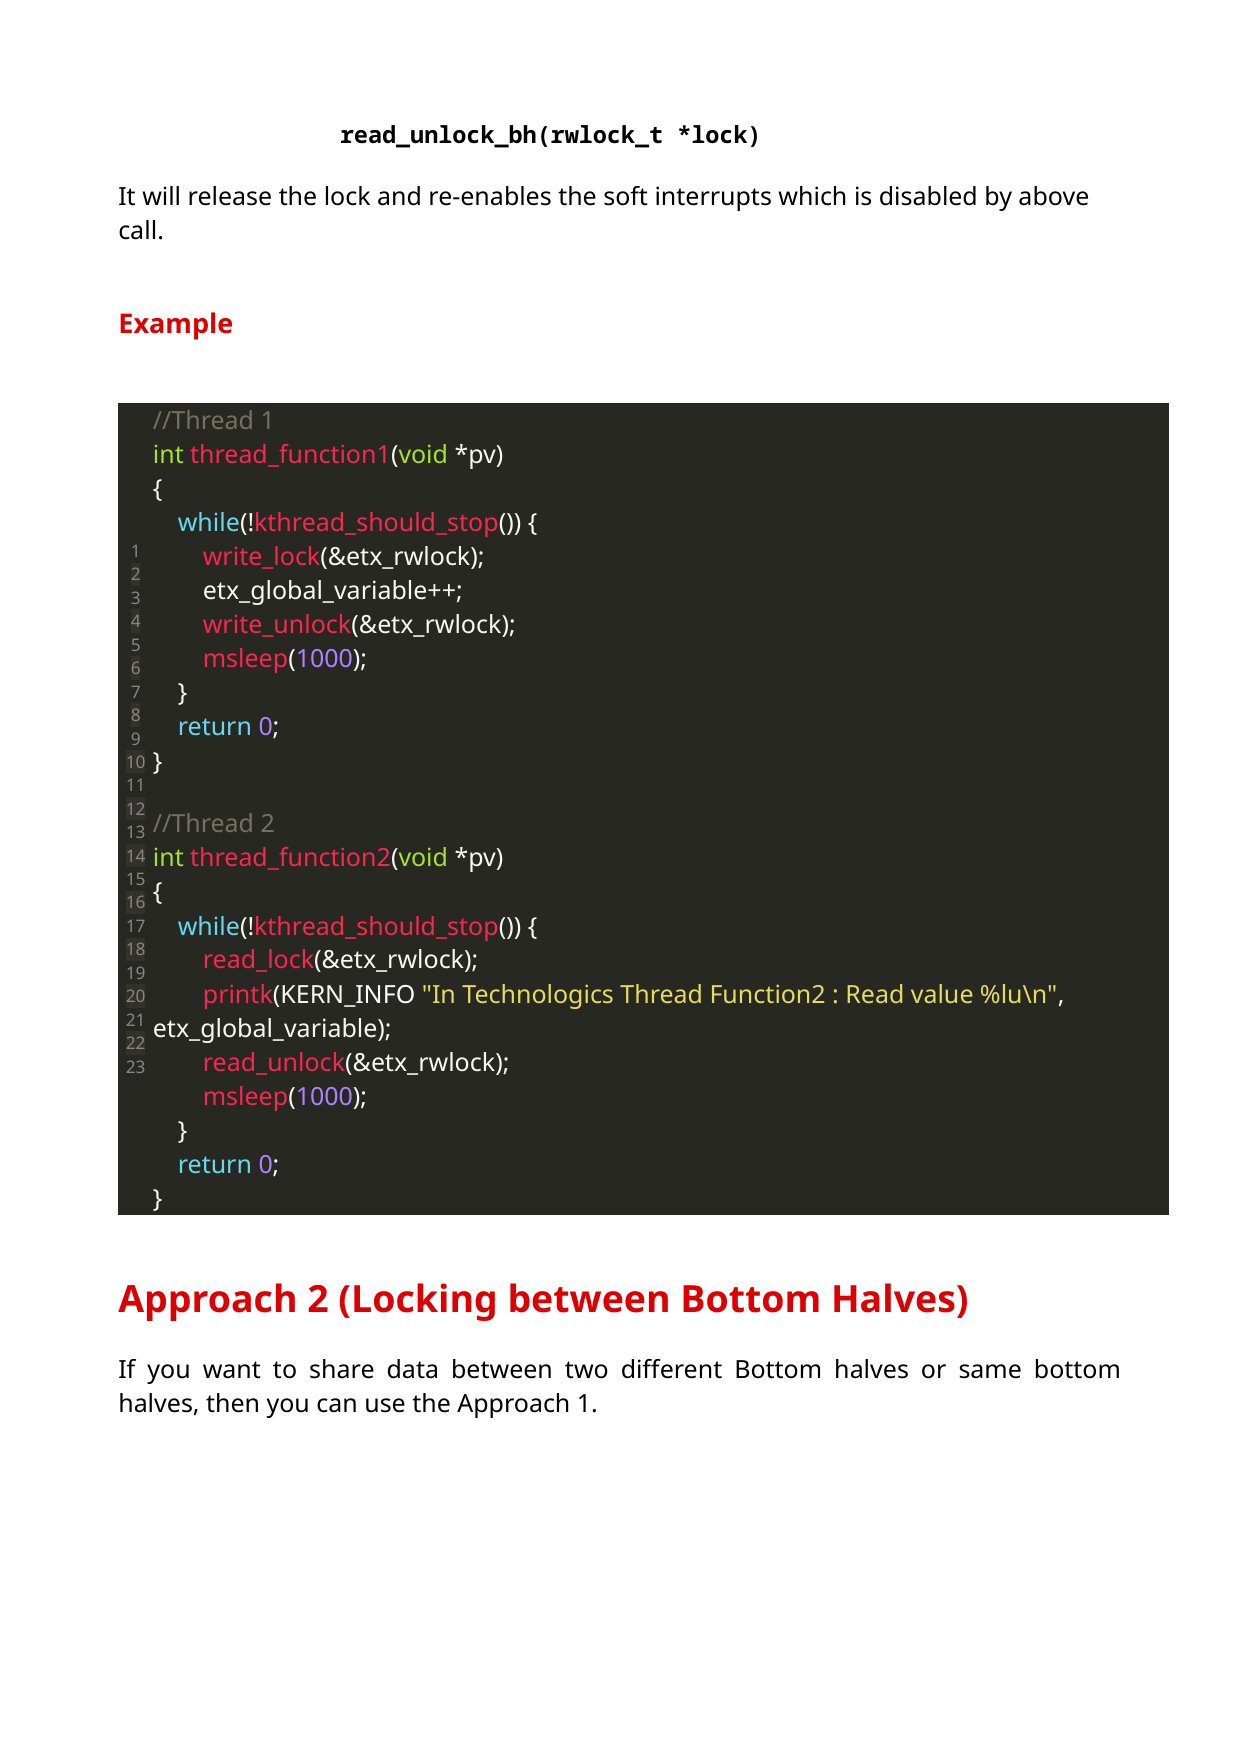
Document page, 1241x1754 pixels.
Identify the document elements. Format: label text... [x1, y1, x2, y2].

table_header //Thread 1 int thread_function1(void *pv) { while(!kthread_should_stop()) { write_lock(&etx_rwlock); etx_global_variable++; write_unlock(&etx_rwlock); msleep(1000); } return 0; } //Thread 2 int thread_function2(void *pv) { while(!kthread_should_stop()) { read_lock(&etx_rwlock); printk(KERN_INFO "In Technologics Thread Function2 : Read value %lu\n", etx_global_variable); read_unlock(&etx_rwlock); msleep(1000); } return 0; } [153, 743, 1169, 777]
table_header //Thread 1 int thread_function1(void *pv) { while(!kthread_should_stop()) { write_lock(&etx_rwlock); etx_global_variable++; write_unlock(&etx_rwlock); msleep(1000); } return 0; } //Thread 2 int thread_function2(void *pv) { while(!kthread_should_stop()) { read_lock(&etx_rwlock); printk(KERN_INFO "In Technologics Thread Function2 : Read value %lu\n", etx_global_variable); read_unlock(&etx_rwlock); msleep(1000); } return 0; } [153, 1044, 1169, 1079]
table_header //Thread 1 int thread_function1(void *pv) { while(!kthread_should_stop()) { write_lock(&etx_rwlock); etx_global_variable++; write_unlock(&etx_rwlock); msleep(1000); } return 0; } //Thread 2 int thread_function2(void *pv) { while(!kthread_should_stop()) { read_lock(&etx_rwlock); printk(KERN_INFO "In Technologics Thread Function2 : Read value %lu\n", etx_global_variable); read_unlock(&etx_rwlock); msleep(1000); } return 0; } [153, 607, 1169, 641]
table_header //Thread 1 int thread_function1(void *pv) { while(!kthread_should_stop()) { write_lock(&etx_rwlock); etx_global_variable++; write_unlock(&etx_rwlock); msleep(1000); } return 0; } //Thread 2 int thread_function2(void *pv) { while(!kthread_should_stop()) { read_lock(&etx_rwlock); printk(KERN_INFO "In Technologics Thread Function2 : Read value %lu\n", etx_global_variable); read_unlock(&etx_rwlock); msleep(1000); } return 0; } [153, 675, 1169, 709]
text It will release the lock and re-enables the soft interrupts which is disabled by above call. [118, 179, 1122, 247]
table_header //Thread 1 int thread_function1(void *pv) { while(!kthread_should_stop()) { write_lock(&etx_rwlock); etx_global_variable++; write_unlock(&etx_rwlock); msleep(1000); } return 0; } //Thread 2 int thread_function2(void *pv) { while(!kthread_should_stop()) { read_lock(&etx_rwlock); printk(KERN_INFO "In Technologics Thread Function2 : Read value %lu\n", etx_global_variable); read_unlock(&etx_rwlock); msleep(1000); } return 0; } [153, 1112, 1169, 1147]
table_header //Thread 1 int thread_function1(void *pv) { while(!kthread_should_stop()) { write_lock(&etx_rwlock); etx_global_variable++; write_unlock(&etx_rwlock); msleep(1000); } return 0; } //Thread 2 int thread_function2(void *pv) { while(!kthread_should_stop()) { read_lock(&etx_rwlock); printk(KERN_INFO "In Technologics Thread Function2 : Read value %lu\n", etx_global_variable); read_unlock(&etx_rwlock); msleep(1000); } return 0; } [153, 806, 1169, 840]
table_header //Thread 1 int thread_function1(void *pv) { while(!kthread_should_stop()) { write_lock(&etx_rwlock); etx_global_variable++; write_unlock(&etx_rwlock); msleep(1000); } return 0; } //Thread 2 int thread_function2(void *pv) { while(!kthread_should_stop()) { read_lock(&etx_rwlock); printk(KERN_INFO "In Technologics Thread Function2 : Read value %lu\n", etx_global_variable); read_unlock(&etx_rwlock); msleep(1000); } return 0; } [153, 403, 1169, 437]
table_header 1 2 3 4 5 6 7 8 9 10 11 12 13 14 15 16 17 18 19 20 21 22 23 [118, 403, 153, 1215]
table_header //Thread 1 int thread_function1(void *pv) { while(!kthread_should_stop()) { write_lock(&etx_rwlock); etx_global_variable++; write_unlock(&etx_rwlock); msleep(1000); } return 0; } //Thread 2 int thread_function2(void *pv) { while(!kthread_should_stop()) { read_lock(&etx_rwlock); printk(KERN_INFO "In Technologics Thread Function2 : Read value %lu\n", etx_global_variable); read_unlock(&etx_rwlock); msleep(1000); } return 0; } [153, 942, 1169, 976]
subtitle Example [118, 304, 1122, 341]
text read_unlock_bh(rwlock_t *lock) [118, 118, 1122, 150]
table_header //Thread 1 int thread_function1(void *pv) { while(!kthread_should_stop()) { write_lock(&etx_rwlock); etx_global_variable++; write_unlock(&etx_rwlock); msleep(1000); } return 0; } //Thread 2 int thread_function2(void *pv) { while(!kthread_should_stop()) { read_lock(&etx_rwlock); printk(KERN_INFO "In Technologics Thread Function2 : Read value %lu\n", etx_global_variable); read_unlock(&etx_rwlock); msleep(1000); } return 0; } [153, 874, 1169, 908]
table_header //Thread 1 int thread_function1(void *pv) { while(!kthread_should_stop()) { write_lock(&etx_rwlock); etx_global_variable++; write_unlock(&etx_rwlock); msleep(1000); } return 0; } //Thread 2 int thread_function2(void *pv) { while(!kthread_should_stop()) { read_lock(&etx_rwlock); printk(KERN_INFO "In Technologics Thread Function2 : Read value %lu\n", etx_global_variable); read_unlock(&etx_rwlock); msleep(1000); } return 0; } [153, 471, 1169, 505]
table_header //Thread 1 int thread_function1(void *pv) { while(!kthread_should_stop()) { write_lock(&etx_rwlock); etx_global_variable++; write_unlock(&etx_rwlock); msleep(1000); } return 0; } //Thread 2 int thread_function2(void *pv) { while(!kthread_should_stop()) { read_lock(&etx_rwlock); printk(KERN_INFO "In Technologics Thread Function2 : Read value %lu\n", etx_global_variable); read_unlock(&etx_rwlock); msleep(1000); } return 0; } [153, 1181, 1169, 1215]
text If you want to share data between two different Bottom halves or same bottom halves, then you can use the Approach 1. [118, 1352, 1122, 1420]
table_header //Thread 1 int thread_function1(void *pv) { while(!kthread_should_stop()) { write_lock(&etx_rwlock); etx_global_variable++; write_unlock(&etx_rwlock); msleep(1000); } return 0; } //Thread 2 int thread_function2(void *pv) { while(!kthread_should_stop()) { read_lock(&etx_rwlock); printk(KERN_INFO "In Technologics Thread Function2 : Read value %lu\n", etx_global_variable); read_unlock(&etx_rwlock); msleep(1000); } return 0; } [153, 539, 1169, 573]
subtitle Approach 2 (Locking between Bottom Halves) [118, 1272, 1122, 1323]
